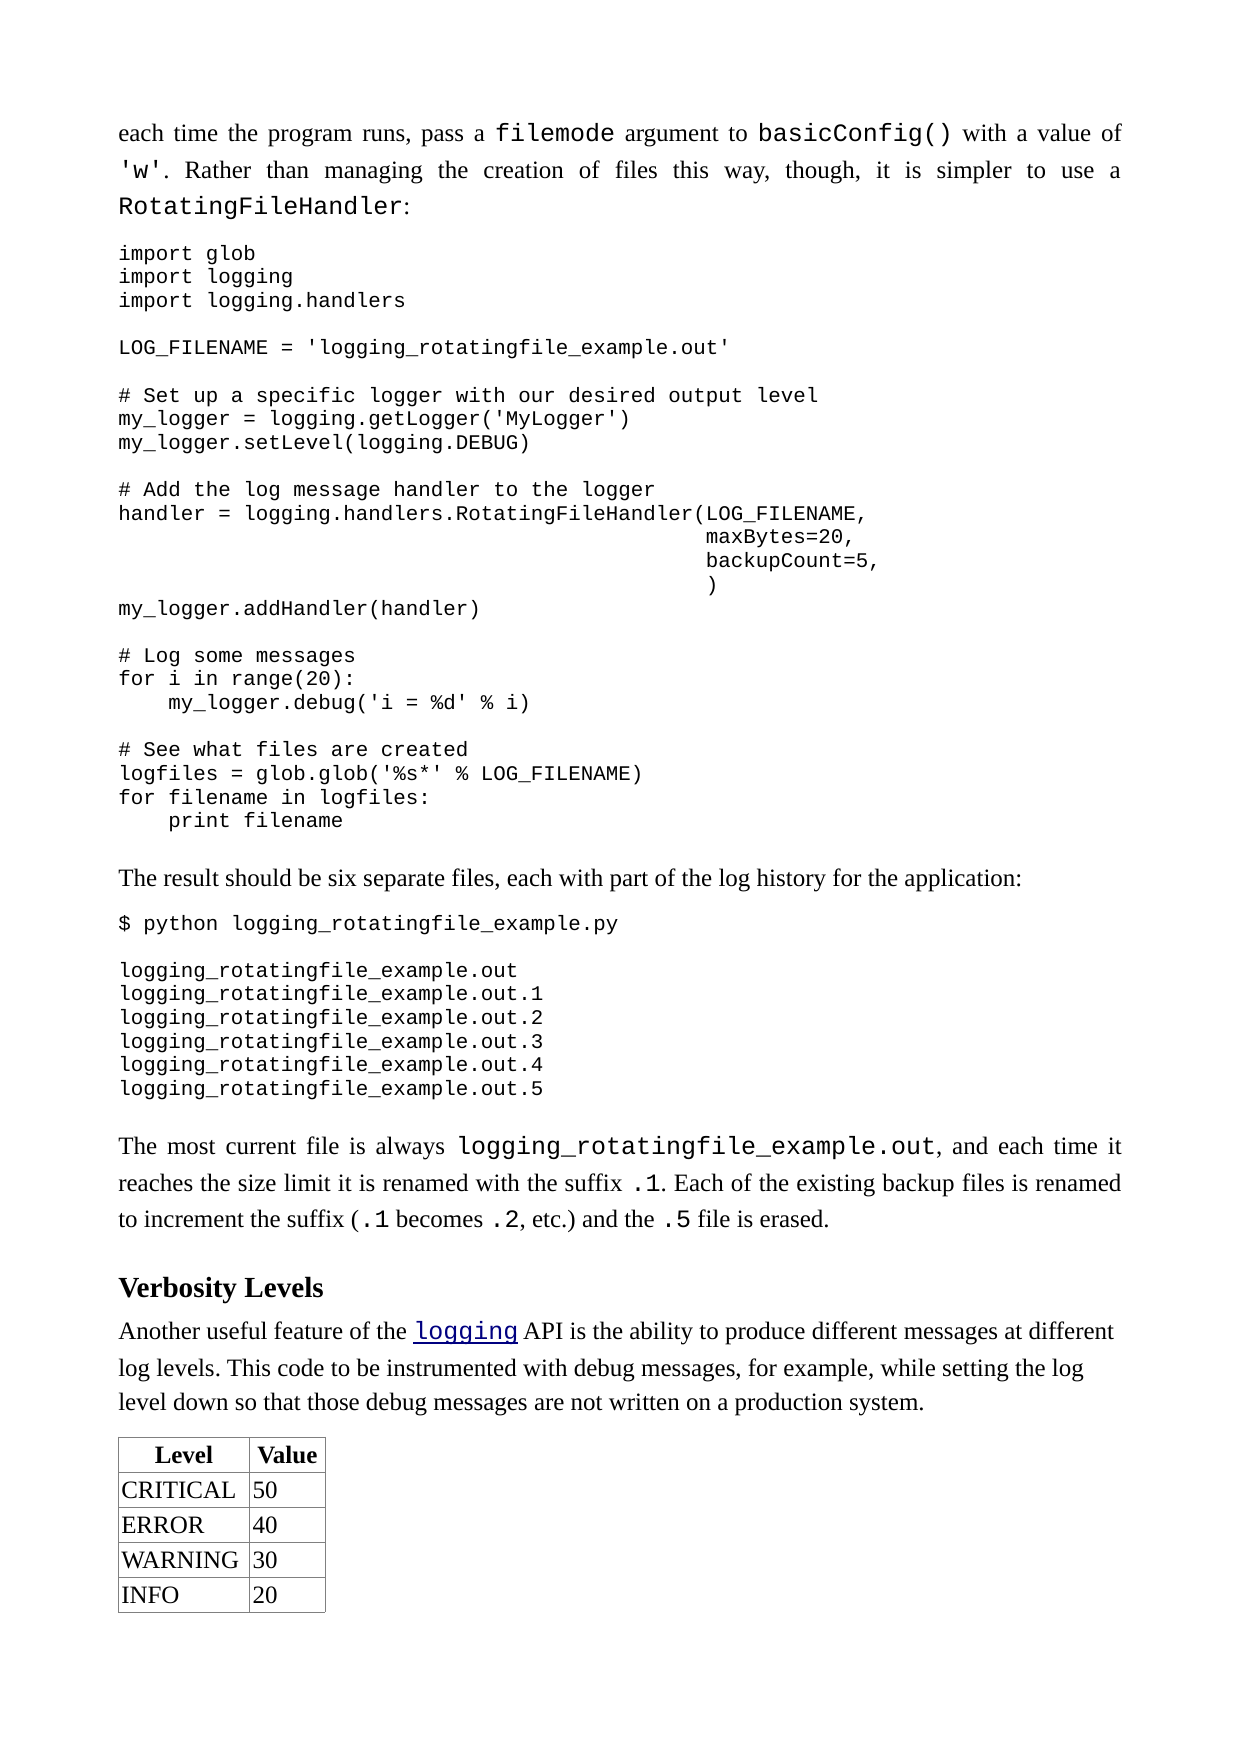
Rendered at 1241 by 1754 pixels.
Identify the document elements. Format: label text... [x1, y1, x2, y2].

table_cell CRITICAL [119, 1473, 249, 1507]
text $ python logging_rotatingfile_example.py [118, 912, 1122, 936]
text for i in range(20): [118, 668, 1122, 692]
table_cell WARNING [119, 1543, 249, 1577]
text The most current file is always logging_rotatingfile_example.out, and each time it reaches the size limit it is renamed with the suffix .1. Each of the existing backup files is renamed to increment the suffix (.1 becomes .2, etc.) and the .5 file is erased. [118, 1131, 1122, 1235]
text # See what files are created [118, 739, 1122, 763]
text # Set up a specific logger with our desired output level [118, 385, 1122, 408]
text LOG_FILENAME = 'logging_rotatingfile_example.out' [118, 337, 1122, 361]
text logging_rotatingfile_example.out.2 [118, 1007, 1122, 1031]
text print filename [118, 810, 1122, 834]
text # Log some messages [118, 645, 1122, 668]
table_header Value [250, 1438, 325, 1472]
text ) [118, 574, 1122, 597]
text # Add the log message handler to the logger [118, 479, 1122, 503]
text maxBytes=20, [118, 527, 1122, 550]
text logging_rotatingfile_example.out.3 [118, 1031, 1122, 1054]
text logfiles = glob.glob('%s*' % LOG_FILENAME) [118, 763, 1122, 787]
table_cell 30 [250, 1543, 325, 1577]
table_cell INFO [119, 1578, 249, 1612]
text Another useful feature of the logging API is the ability to produce different messages at different log levels. This code to be instrumented with debug messages, for example, while setting the log level down so that those debug messages are not written on a production system. [118, 1316, 1122, 1416]
text my_logger.addHandler(handler) [118, 597, 1122, 621]
text backupCount=5, [118, 550, 1122, 574]
text logging_rotatingfile_example.out.4 [118, 1054, 1122, 1078]
text my_logger.setLevel(logging.DEBUG) [118, 432, 1122, 456]
text import logging [118, 266, 1122, 290]
table_cell 40 [250, 1508, 325, 1542]
text my_logger.debug('i = %d' % i) [118, 692, 1122, 716]
text handler = logging.handlers.RotatingFileHandler(LOG_FILENAME, [118, 503, 1122, 527]
text logging_rotatingfile_example.out.5 [118, 1078, 1122, 1102]
table_header Level [119, 1438, 249, 1472]
subtitle Verbosity Levels [118, 1270, 1122, 1304]
text each time the program runs, pass a filemode argument to basicConfig() with a value of 'w'. Rather than managing the creation of files this way, though, it is simpler to use a RotatingFileHandler: [118, 118, 1122, 222]
table_cell 20 [250, 1578, 325, 1612]
text my_logger = logging.getLogger('MyLogger') [118, 408, 1122, 432]
table_cell 50 [250, 1473, 325, 1507]
text logging_rotatingfile_example.out [118, 960, 1122, 983]
text import glob [118, 243, 1122, 266]
text The result should be six separate files, each with part of the log history for the application: [118, 863, 1122, 892]
text for filename in logfiles: [118, 787, 1122, 810]
text import logging.handlers [118, 290, 1122, 314]
table_cell ERROR [119, 1508, 249, 1542]
text logging_rotatingfile_example.out.1 [118, 983, 1122, 1007]
